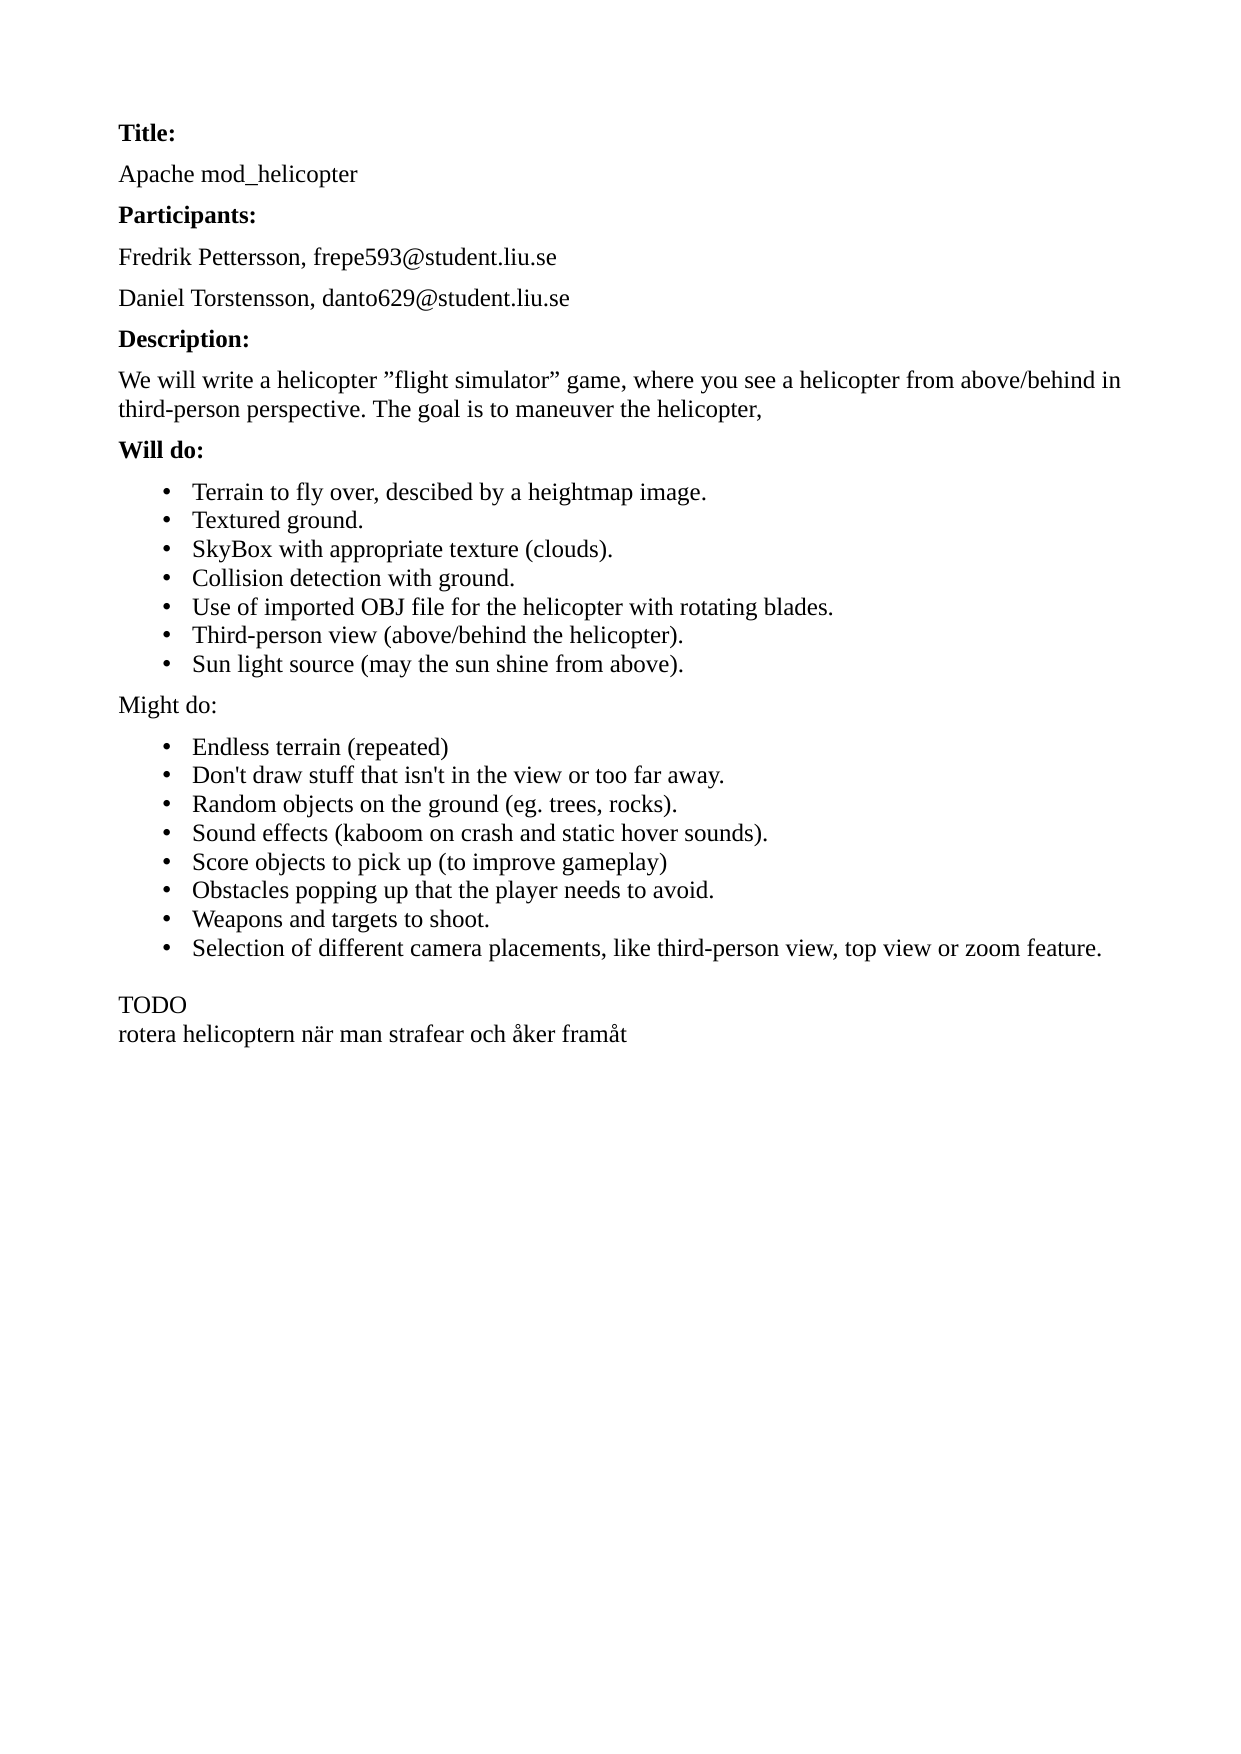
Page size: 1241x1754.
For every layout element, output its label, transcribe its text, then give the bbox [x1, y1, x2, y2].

text Title: [118, 118, 1122, 147]
text Might do: [118, 691, 1122, 719]
list Terrain to fly over, descibed by a heightmap image. [162, 477, 1122, 506]
list Weapons and targets to shoot. [162, 904, 1122, 933]
text Apache mod_helicopter [118, 159, 1122, 188]
list Random objects on the ground (eg. trees, rocks). [162, 789, 1122, 818]
text We will write a helicopter ”flight simulator” game, where you see a helicopter from above/behind in third-person perspective. The goal is to maneuver the helicopter, [118, 366, 1122, 423]
list Endless terrain (repeated) [162, 732, 1122, 761]
list Obstacles popping up that the player needs to avoid. [162, 876, 1122, 904]
list Score objects to pick up (to improve gameplay) [162, 847, 1122, 876]
list Third-person view (above/behind the helicopter). [162, 621, 1122, 649]
text Participants: [118, 201, 1122, 229]
text TODO [118, 991, 1122, 1019]
list Use of imported OBJ file for the helicopter with rotating blades. [162, 592, 1122, 621]
text Fredrik Pettersson, frepe593@student.liu.se [118, 242, 1122, 271]
list Collision detection with ground. [162, 563, 1122, 592]
text Daniel Torstensson, danto629@student.liu.se [118, 283, 1122, 312]
list Sun light source (may the sun shine from above). [162, 649, 1122, 678]
list Textured ground. [162, 506, 1122, 534]
list Selection of different camera placements, like third-person view, top view or zoom feature. [162, 933, 1122, 962]
text rotera helicoptern när man strafear och åker framåt [118, 1019, 1122, 1048]
list Sound effects (kaboom on crash and static hover sounds). [162, 818, 1122, 847]
list Don't draw stuff that isn't in the view or too far away. [162, 761, 1122, 789]
list SkyBox with appropriate texture (clouds). [162, 534, 1122, 563]
text Will do: [118, 436, 1122, 464]
text Description: [118, 324, 1122, 353]
